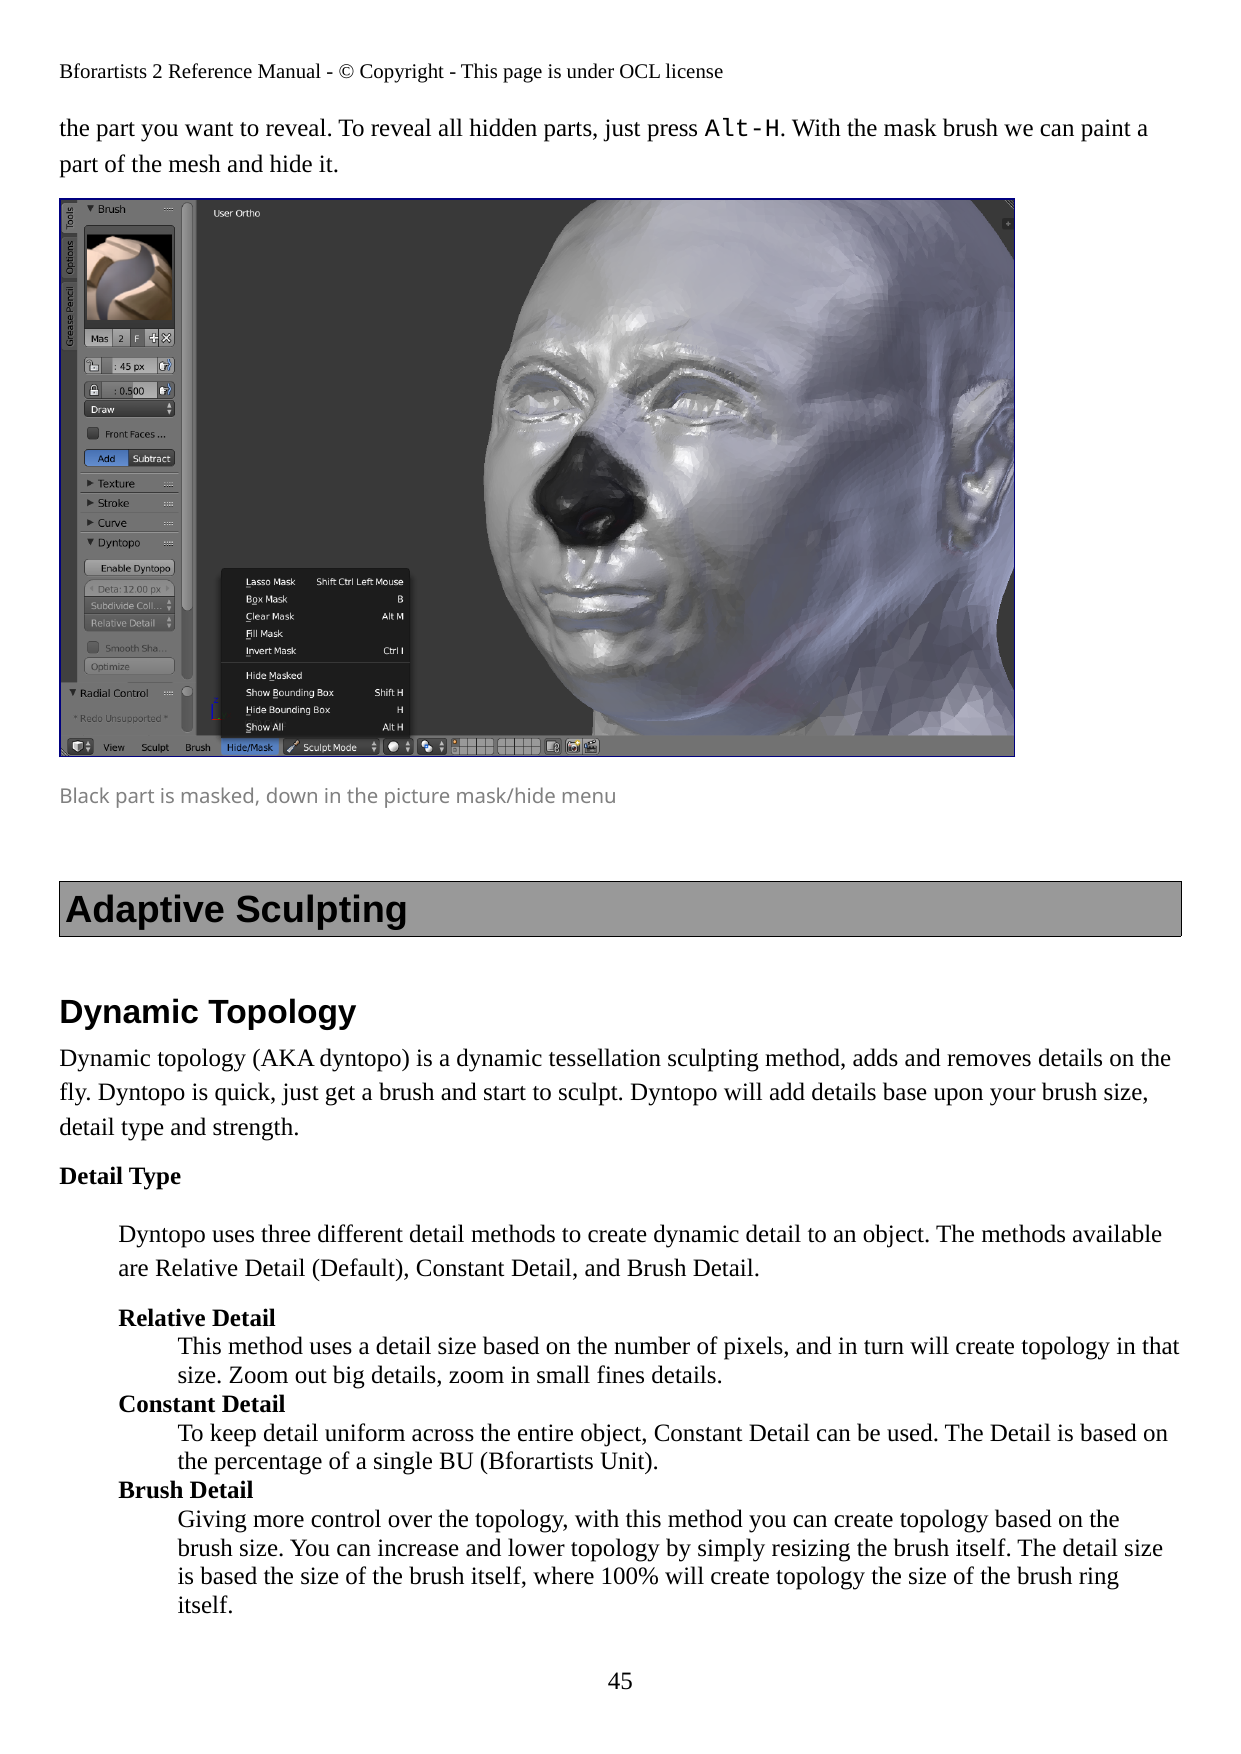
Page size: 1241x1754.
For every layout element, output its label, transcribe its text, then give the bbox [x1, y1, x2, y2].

text the part you want to reveal. To reveal all hidden parts, just press Alt-H. With the mask brush we can paint a part of the mesh and hide it. [59, 113, 1181, 178]
subtitle Detail Type [59, 1161, 1181, 1189]
text Black part is masked, down in the picture mask/hide menu [59, 778, 1181, 809]
table_header Adaptive Sculpting [60, 882, 1181, 936]
picture [61, 200, 1014, 756]
text Dyntopo uses three different detail methods to create dynamic detail to an object. The methods available are Relative Detail (Default), Constant Detail, and Brush Detail. [118, 1219, 1181, 1282]
list To keep detail uniform across the entire object, Constant Detail can be used. The Detail is based on the percentage of a single BU (Bforartists Unit). [177, 1418, 1181, 1475]
list Giving more control over the topology, with this method you can create topology based on the brush size. You can increase and lower topology by simply resizing the brush itself. The detail size is based the size of the brush itself, where 100% will create topology the size of the brush ring itself. [177, 1504, 1181, 1619]
list This method uses a detail size based on the number of pixels, and in turn will create topology in that size. Zoom out big details, zoom in small fines details. [177, 1331, 1181, 1389]
subtitle Brush Detail [118, 1475, 1181, 1504]
subtitle Relative Detail [118, 1303, 1181, 1331]
subtitle Constant Detail [118, 1389, 1181, 1418]
subtitle Dynamic Topology [59, 992, 1181, 1030]
text Dynamic topology (AKA dyntopo) is a dynamic tessellation sculpting method, adds and removes details on the fly. Dyntopo is quick, just get a brush and start to sculpt. Dyntopo will add details base upon your brush size, detail type and strength. [59, 1043, 1181, 1141]
